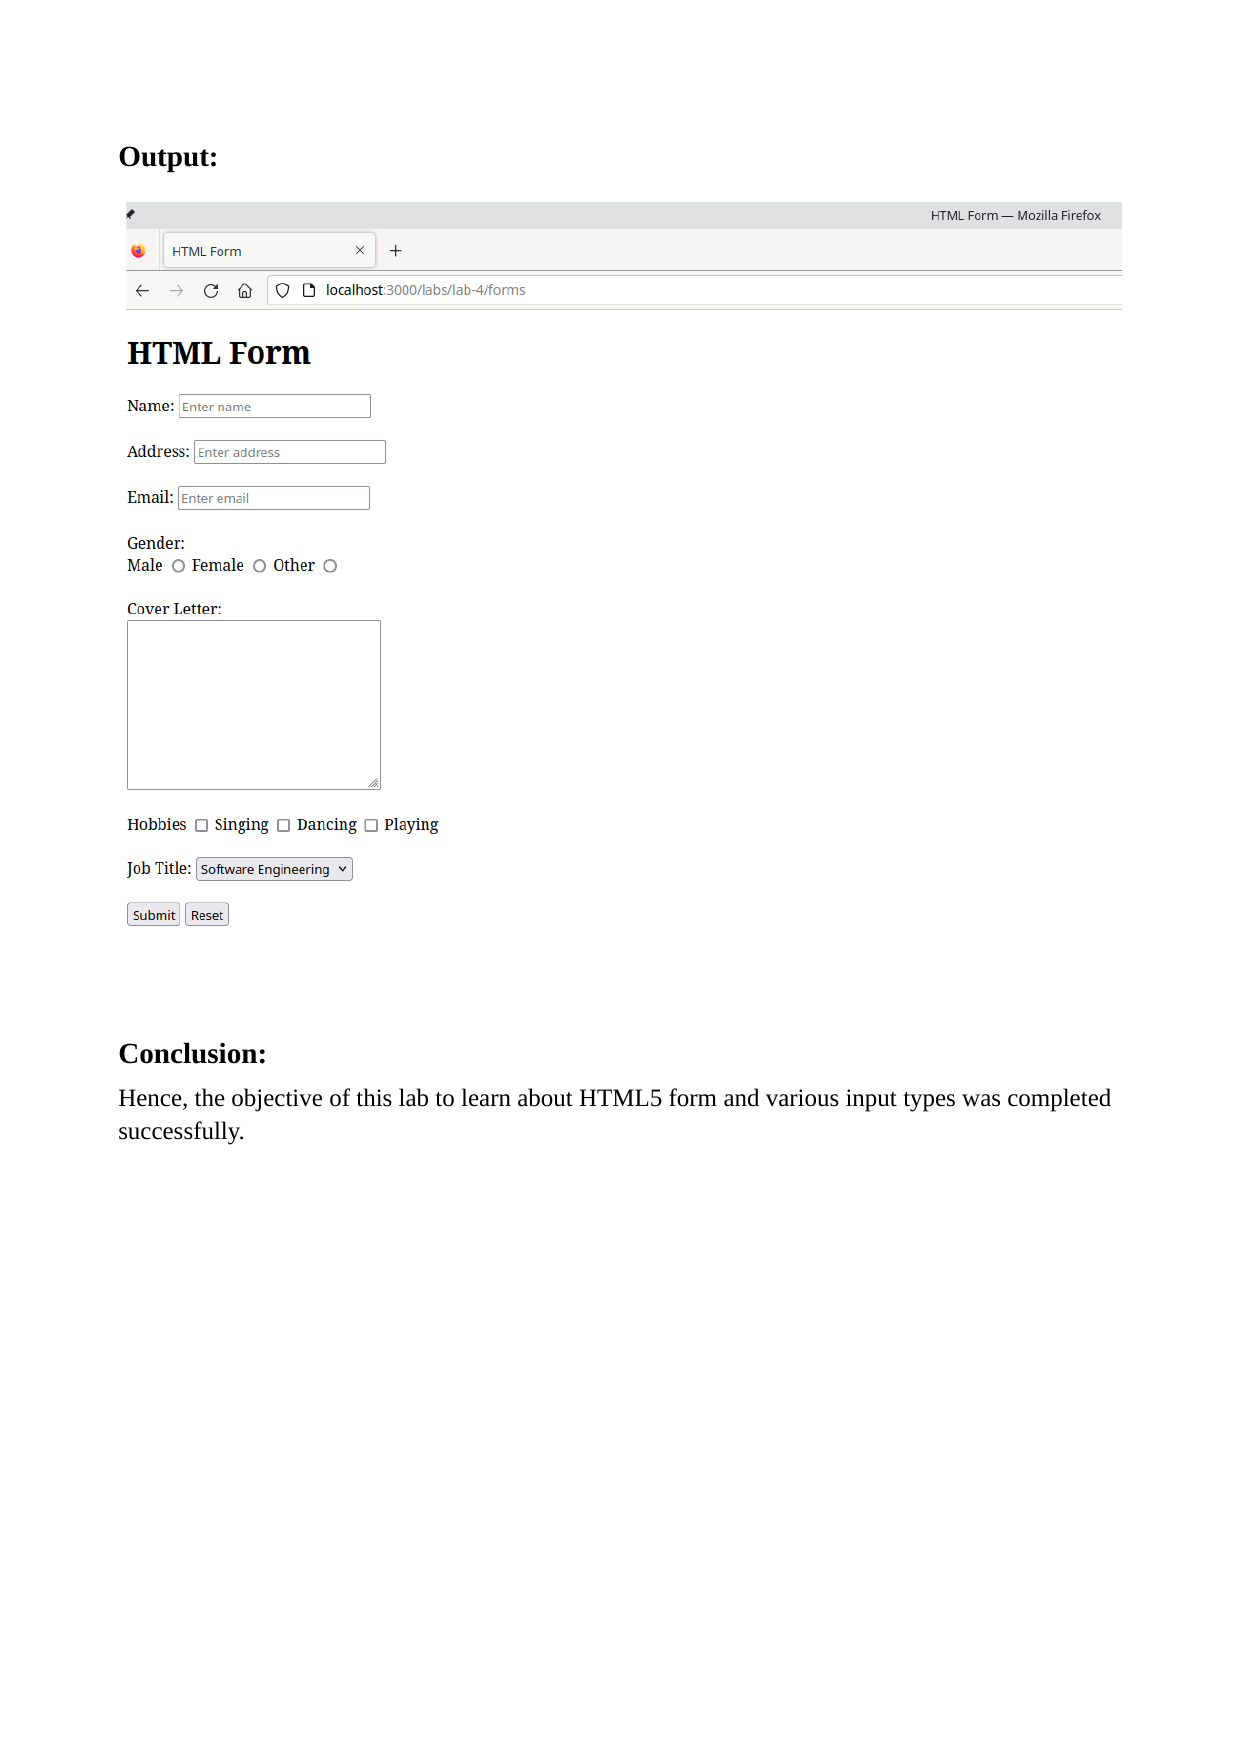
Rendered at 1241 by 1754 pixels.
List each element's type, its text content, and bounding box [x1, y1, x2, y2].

picture [126, 201, 1123, 944]
subtitle Output: [118, 139, 1122, 172]
subtitle Conclusion: [118, 1037, 1122, 1070]
text Hence, the objective of this lab to learn about HTML5 form and various input types was completed successfully. [118, 1083, 1122, 1144]
